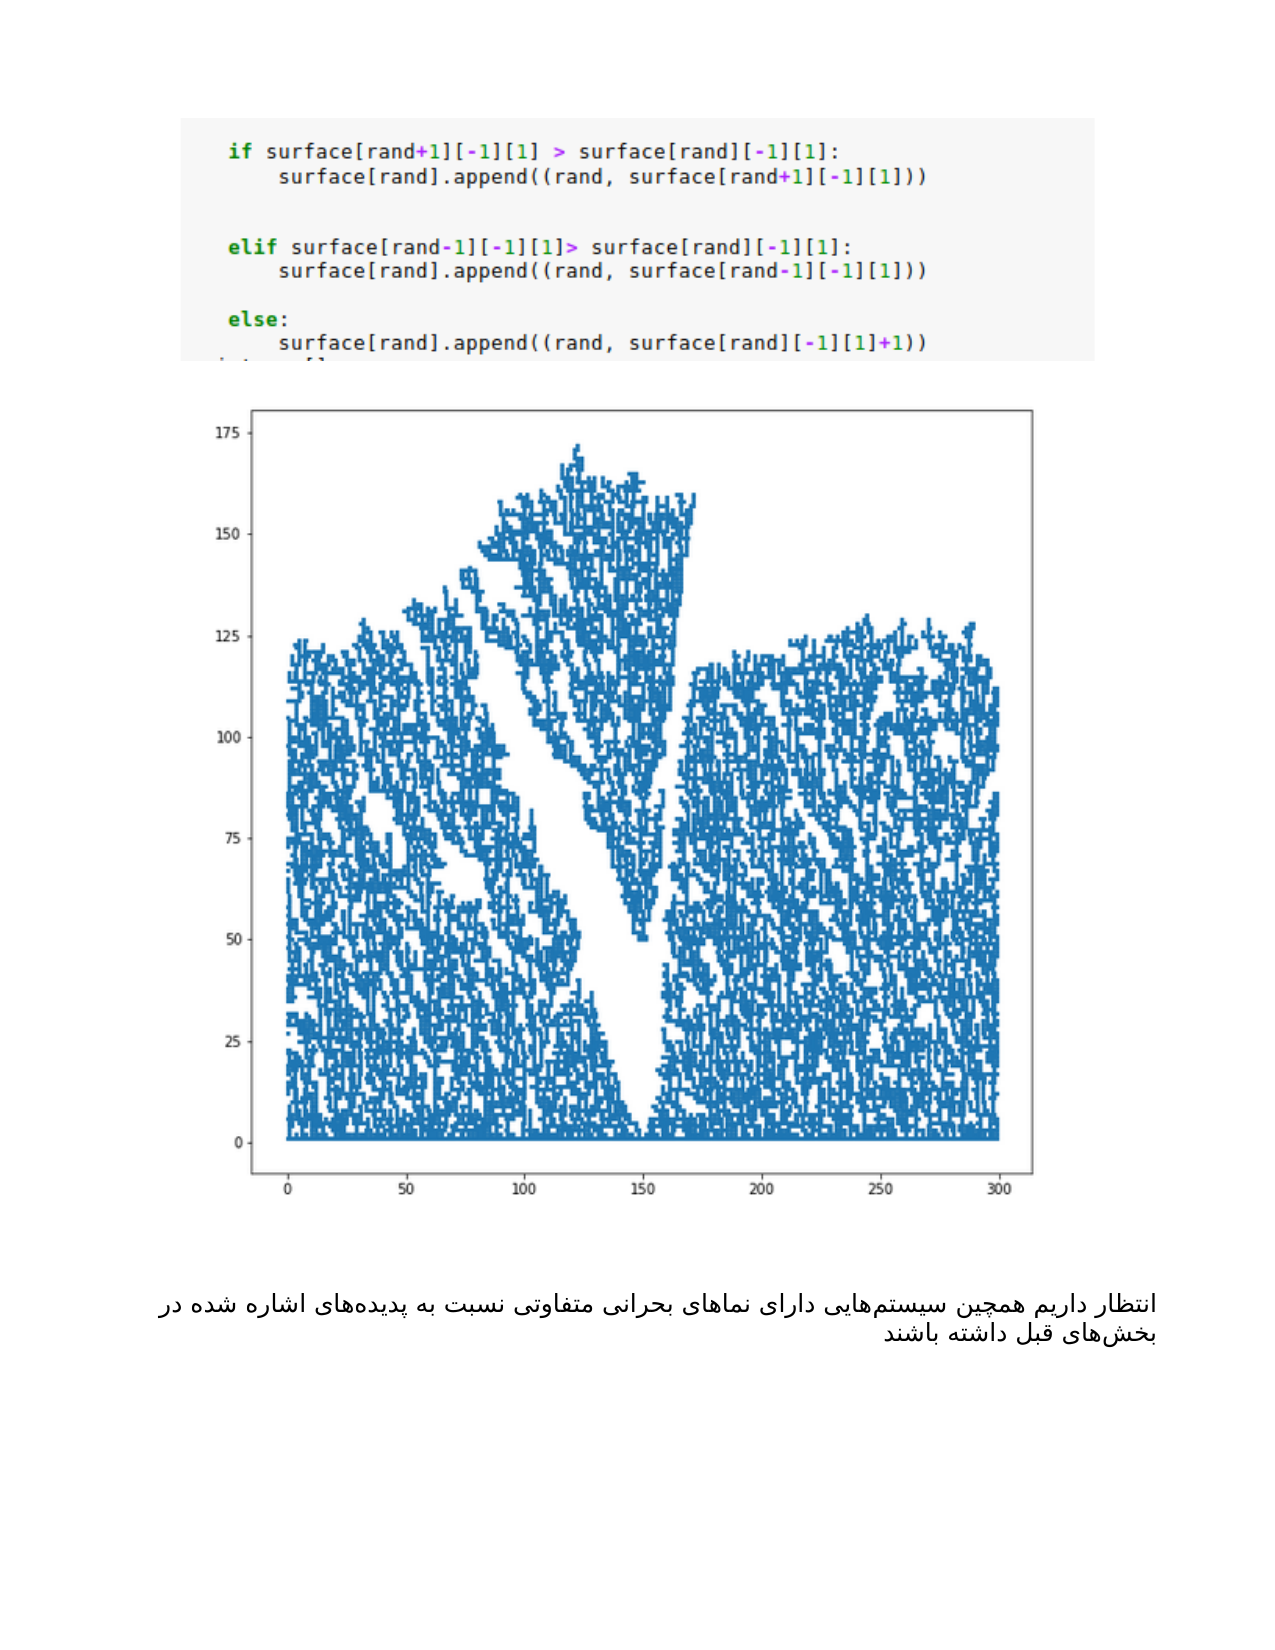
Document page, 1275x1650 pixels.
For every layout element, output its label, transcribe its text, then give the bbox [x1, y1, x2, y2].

picture [199, 389, 1076, 1204]
picture [180, 118, 1095, 361]
text انتظار داریم همچین سیستم‌هایی دارای نماهای بحرانی متفاوتی نسبت به پدیده‌های اشاره شده در بخش‌های قبل داشته باشند [118, 1289, 1157, 1348]
